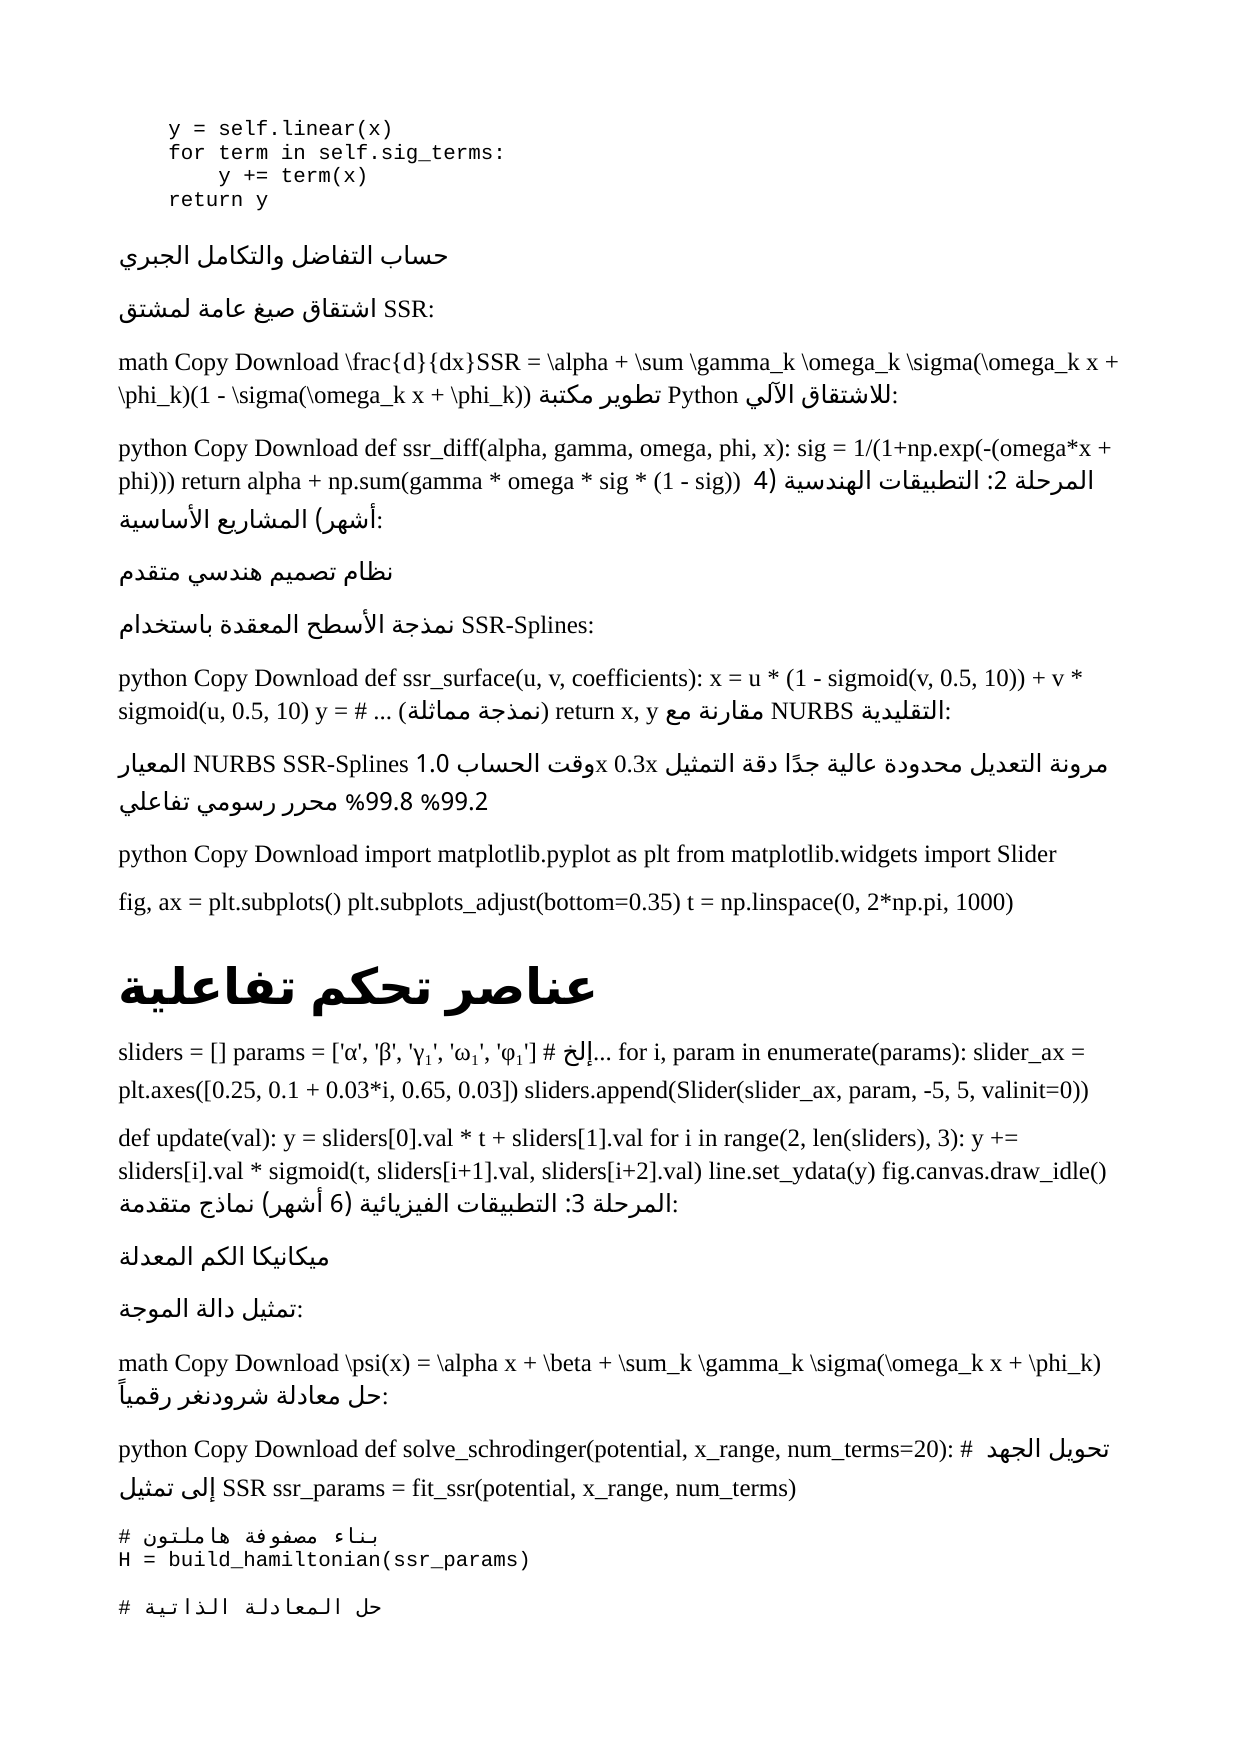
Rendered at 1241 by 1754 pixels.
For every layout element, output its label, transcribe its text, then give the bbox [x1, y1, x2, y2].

text # حل المعادلة الذاتية [118, 1597, 1122, 1620]
text python Copy Download def ssr_diff(alpha, gamma, omega, phi, x): sig = 1/(1+np.exp(-(omega*x + phi))) return alpha + np.sum(gamma * omega * sig * (1 - sig)) المرحلة 2: التطبيقات الهندسية (4 أشهر) المشاريع الأساسية: [118, 433, 1122, 538]
text math Copy Download \psi(x) = \alpha x + \beta + \sum_k \gamma_k \sigma(\omega_k x + \phi_k) حل معادلة شرودنغر رقمياً: [118, 1348, 1122, 1415]
text math Copy Download \frac{d}{dx}SSR = \alpha + \sum \gamma_k \omega_k \sigma(\omega_k x + \phi_k)(1 - \sigma(\omega_k x + \phi_k)) تطوير مكتبة Python للاشتقاق الآلي: [118, 347, 1122, 414]
subtitle عناصر تحكم تفاعلية [118, 960, 1122, 1025]
text python Copy Download import matplotlib.pyplot as plt from matplotlib.widgets import Slider [118, 839, 1122, 868]
text اشتقاق صيغ عامة لمشتق SSR: [118, 294, 1122, 328]
text نمذجة الأسطح المعقدة باستخدام SSR-Splines: [118, 610, 1122, 643]
text sliders = [] params = ['α', 'β', 'γ₁', 'ω₁', 'φ₁'] # إلخ... for i, param in enumerate(params): slider_ax = plt.axes([0.25, 0.1 + 0.03*i, 0.65, 0.03]) sliders.append(Slider(slider_ax, param, -5, 5, valinit=0)) [118, 1037, 1122, 1104]
text y += term(x) [118, 165, 1122, 189]
text y = self.linear(x) [118, 118, 1122, 142]
text نظام تصميم هندسي متقدم [118, 558, 1122, 591]
text for term in self.sig_terms: [118, 142, 1122, 165]
text المعيار NURBS SSR-Splines وقت الحساب 1.0x 0.3x مرونة التعديل محدودة عالية جدًا دقة التمثيل 99.2% 99.8% محرر رسومي تفاعلي [118, 749, 1122, 820]
text # بناء مصفوفة هاملتون [118, 1526, 1122, 1549]
text fig, ax = plt.subplots() plt.subplots_adjust(bottom=0.35) t = np.linspace(0, 2*np.pi, 1000) [118, 887, 1122, 916]
text return y [118, 189, 1122, 213]
text حساب التفاضل والتكامل الجبري [118, 242, 1122, 275]
text python Copy Download def ssr_surface(u, v, coefficients): x = u * (1 - sigmoid(v, 0.5, 10)) + v * sigmoid(u, 0.5, 10) y = # ... (نمذجة مماثلة) return x, y مقارنة مع NURBS التقليدية: [118, 663, 1122, 729]
text ميكانيكا الكم المعدلة [118, 1242, 1122, 1275]
text H = build_hamiltonian(ssr_params) [118, 1549, 1122, 1573]
text python Copy Download def solve_schrodinger(potential, x_range, num_terms=20): # تحويل الجهد إلى تمثيل SSR ssr_params = fit_ssr(potential, x_range, num_terms) [118, 1434, 1122, 1506]
text def update(val): y = sliders[0].val * t + sliders[1].val for i in range(2, len(sliders), 3): y += sliders[i].val * sigmoid(t, sliders[i+1].val, sliders[i+2].val) line.set_ydata(y) fig.canvas.draw_idle() المرحلة 3: التطبيقات الفيزيائية (6 أشهر) نماذج متقدمة: [118, 1123, 1122, 1223]
text تمثيل دالة الموجة: [118, 1294, 1122, 1328]
